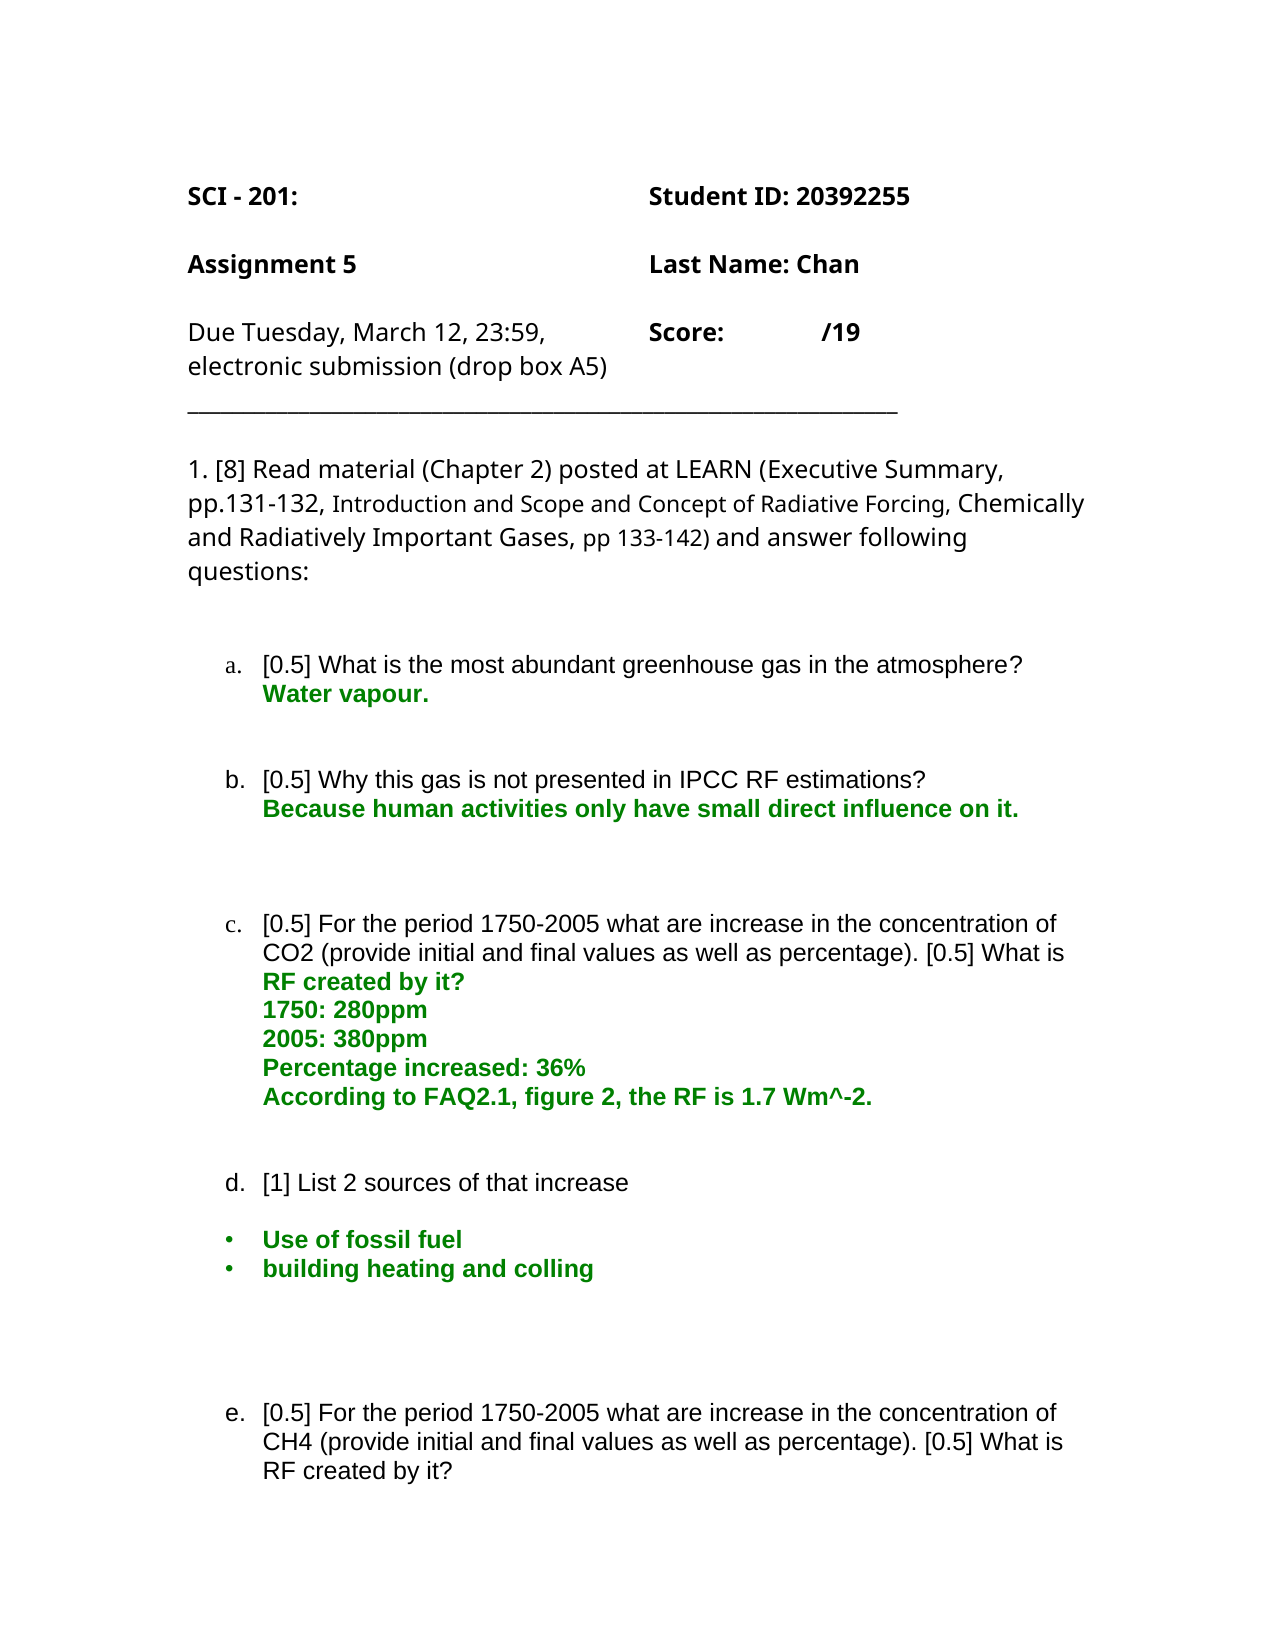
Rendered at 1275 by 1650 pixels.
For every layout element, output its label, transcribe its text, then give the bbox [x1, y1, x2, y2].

table_header Student ID: 20392255 Last Name: Chan Score: /19 [638, 179, 1099, 383]
list [0.5] For the period 1750-2005 what are increase in the concentration of CH4 (provide initial and final values as well as percentage). [0.5] What is RF created by it? [225, 1398, 1087, 1484]
list [0.5] Why this gas is not presented in IPCC RF estimations? [225, 765, 1087, 794]
list [0.5] For the period 1750-2005 what are increase in the concentration of CO2 (provide initial and final values as well as percentage). [0.5] What is RF created by it? [225, 909, 1087, 996]
list [0.5] What is the most abundant greenhouse gas in the atmosphere? [225, 650, 1087, 679]
text Percentage increased: 36% [187, 1053, 1087, 1082]
text Because human activities only have small direct influence on it. [262, 794, 1087, 823]
text 1. [8] Read material (Chapter 2) posted at LEARN (Executive Summary, pp.131-132, Introduction and Scope and Concept of Radiative Forcing, Chemically and Radiatively Important Gases, pp 133-142) and answer following questions: [187, 451, 1087, 587]
text According to FAQ2.1, figure 2, the RF is 1.7 Wm^-2. [187, 1082, 1087, 1111]
text Water vapour. [262, 679, 1087, 708]
text ________________________________________________________________ [187, 383, 1087, 417]
table_header SCI - 201: Assignment 5 Due Tuesday, March 12, 23:59, electronic submission (drop box A5) [176, 179, 637, 383]
list building heating and colling [225, 1254, 1087, 1283]
list [1] List 2 sources of that increase [225, 1168, 1087, 1197]
list 1750: 280ppm [225, 996, 1087, 1024]
list Use of fossil fuel [225, 1226, 1087, 1254]
text 2005: 380ppm [187, 1024, 1087, 1053]
